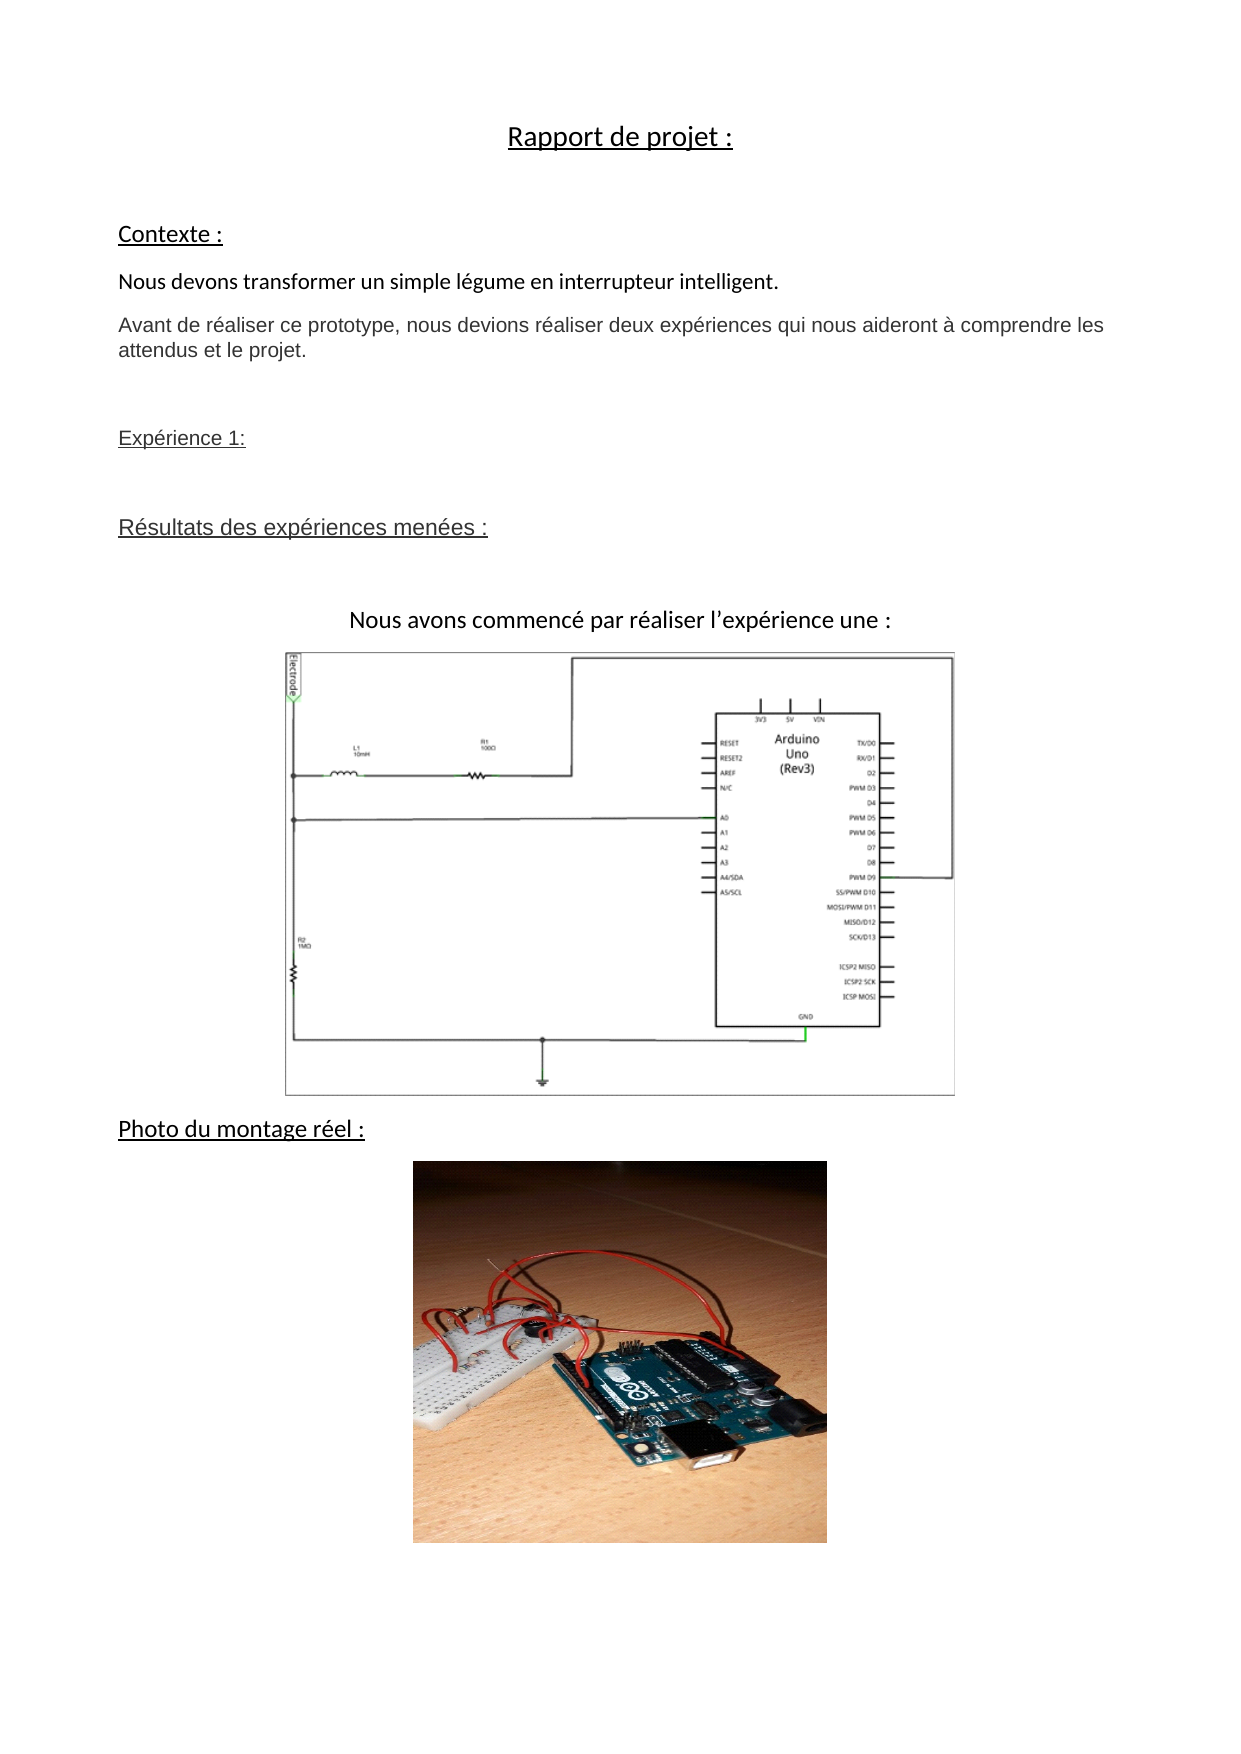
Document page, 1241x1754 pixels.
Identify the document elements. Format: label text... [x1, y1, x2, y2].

text Photo du montage réel : [118, 1113, 1122, 1144]
text Résultats des expériences menées : [118, 514, 1122, 540]
text Expérience 1: [118, 426, 1122, 450]
text Nous devons transformer un simple légume en interrupteur intelligent. [118, 267, 1122, 295]
text Avant de réaliser ce prototype, nous devions réaliser deux expériences qui nous aideront à comprendre les attendus et le projet. [118, 313, 1122, 362]
text Contexte : [118, 218, 1122, 249]
text Rapport de projet : [118, 118, 1122, 154]
text Nous avons commencé par réaliser l’expérience une : [118, 604, 1122, 634]
